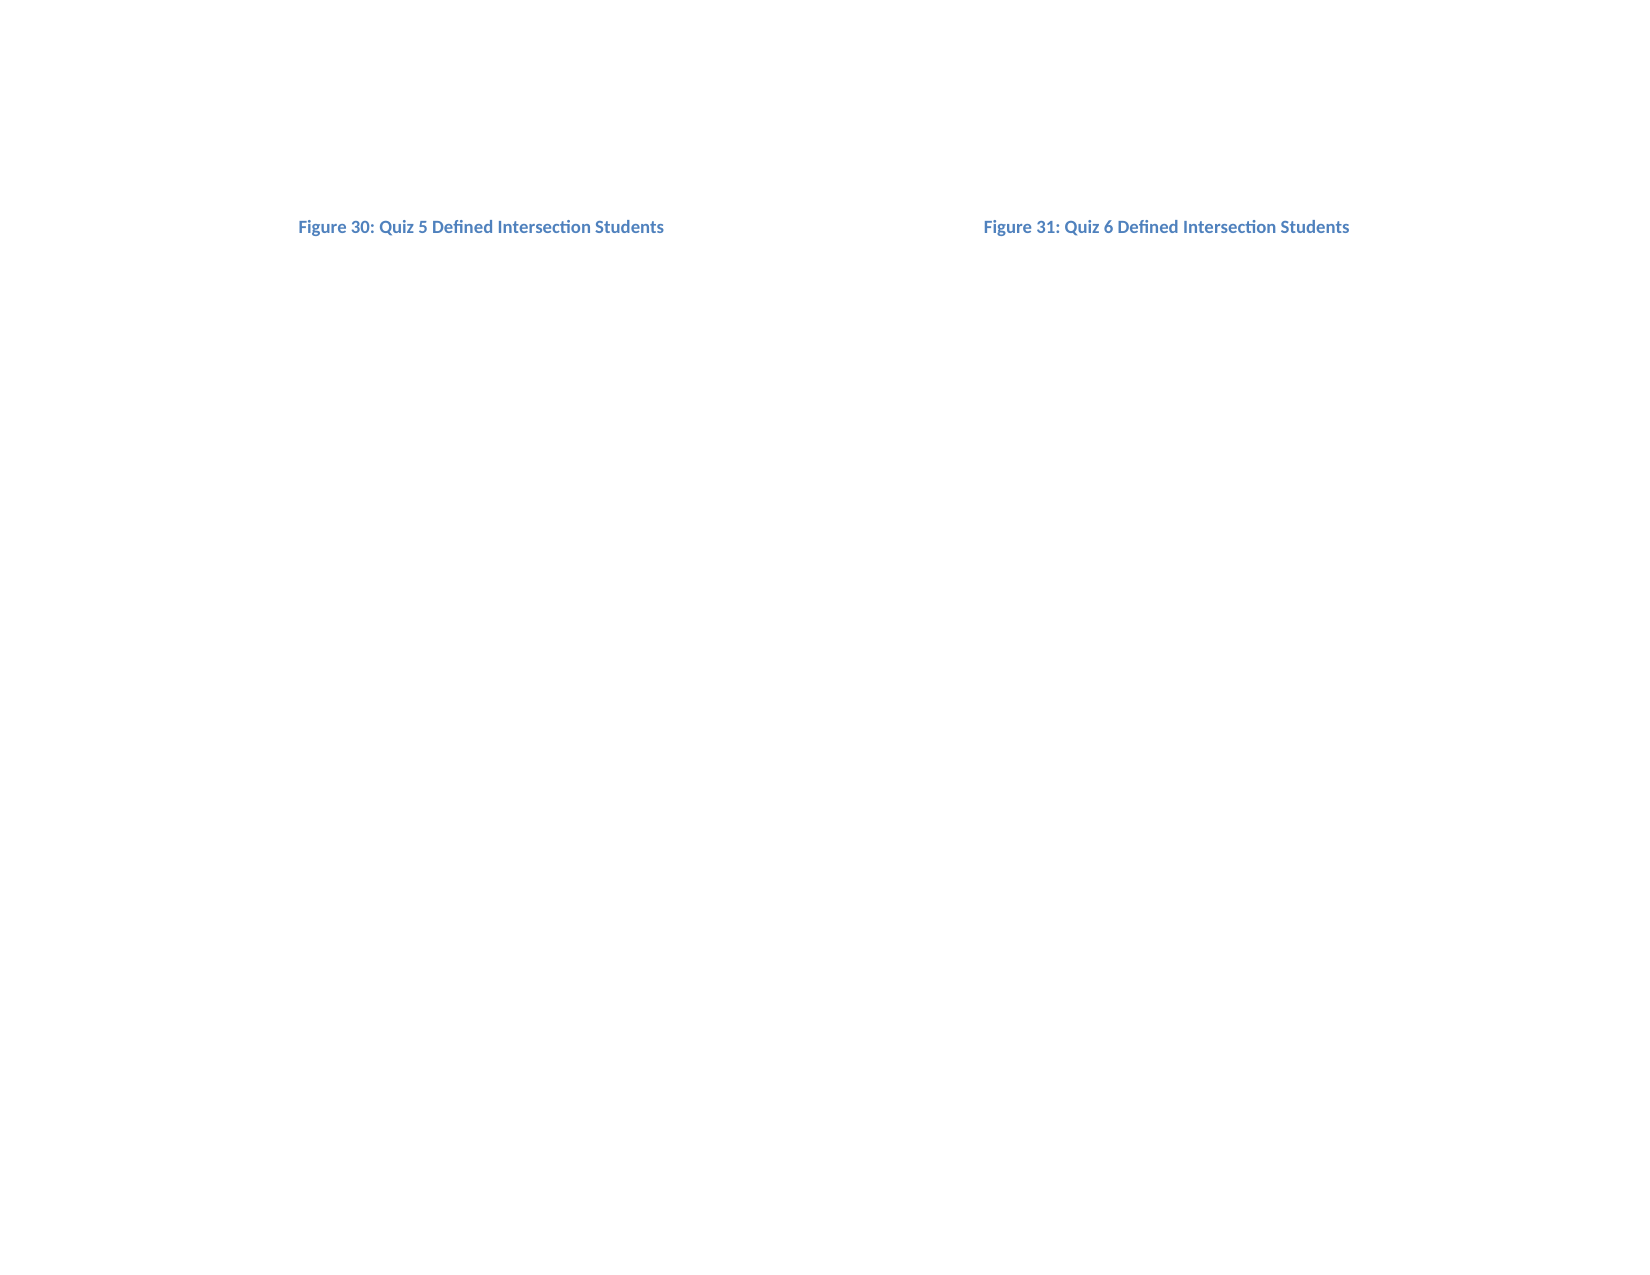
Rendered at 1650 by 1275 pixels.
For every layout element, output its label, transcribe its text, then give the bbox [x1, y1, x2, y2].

table_cell Figure 31: Quiz 6 Defined Intersection Students [824, 216, 1509, 238]
table_cell Figure 30: Quiz 5 Defined Intersection Students [139, 216, 824, 238]
